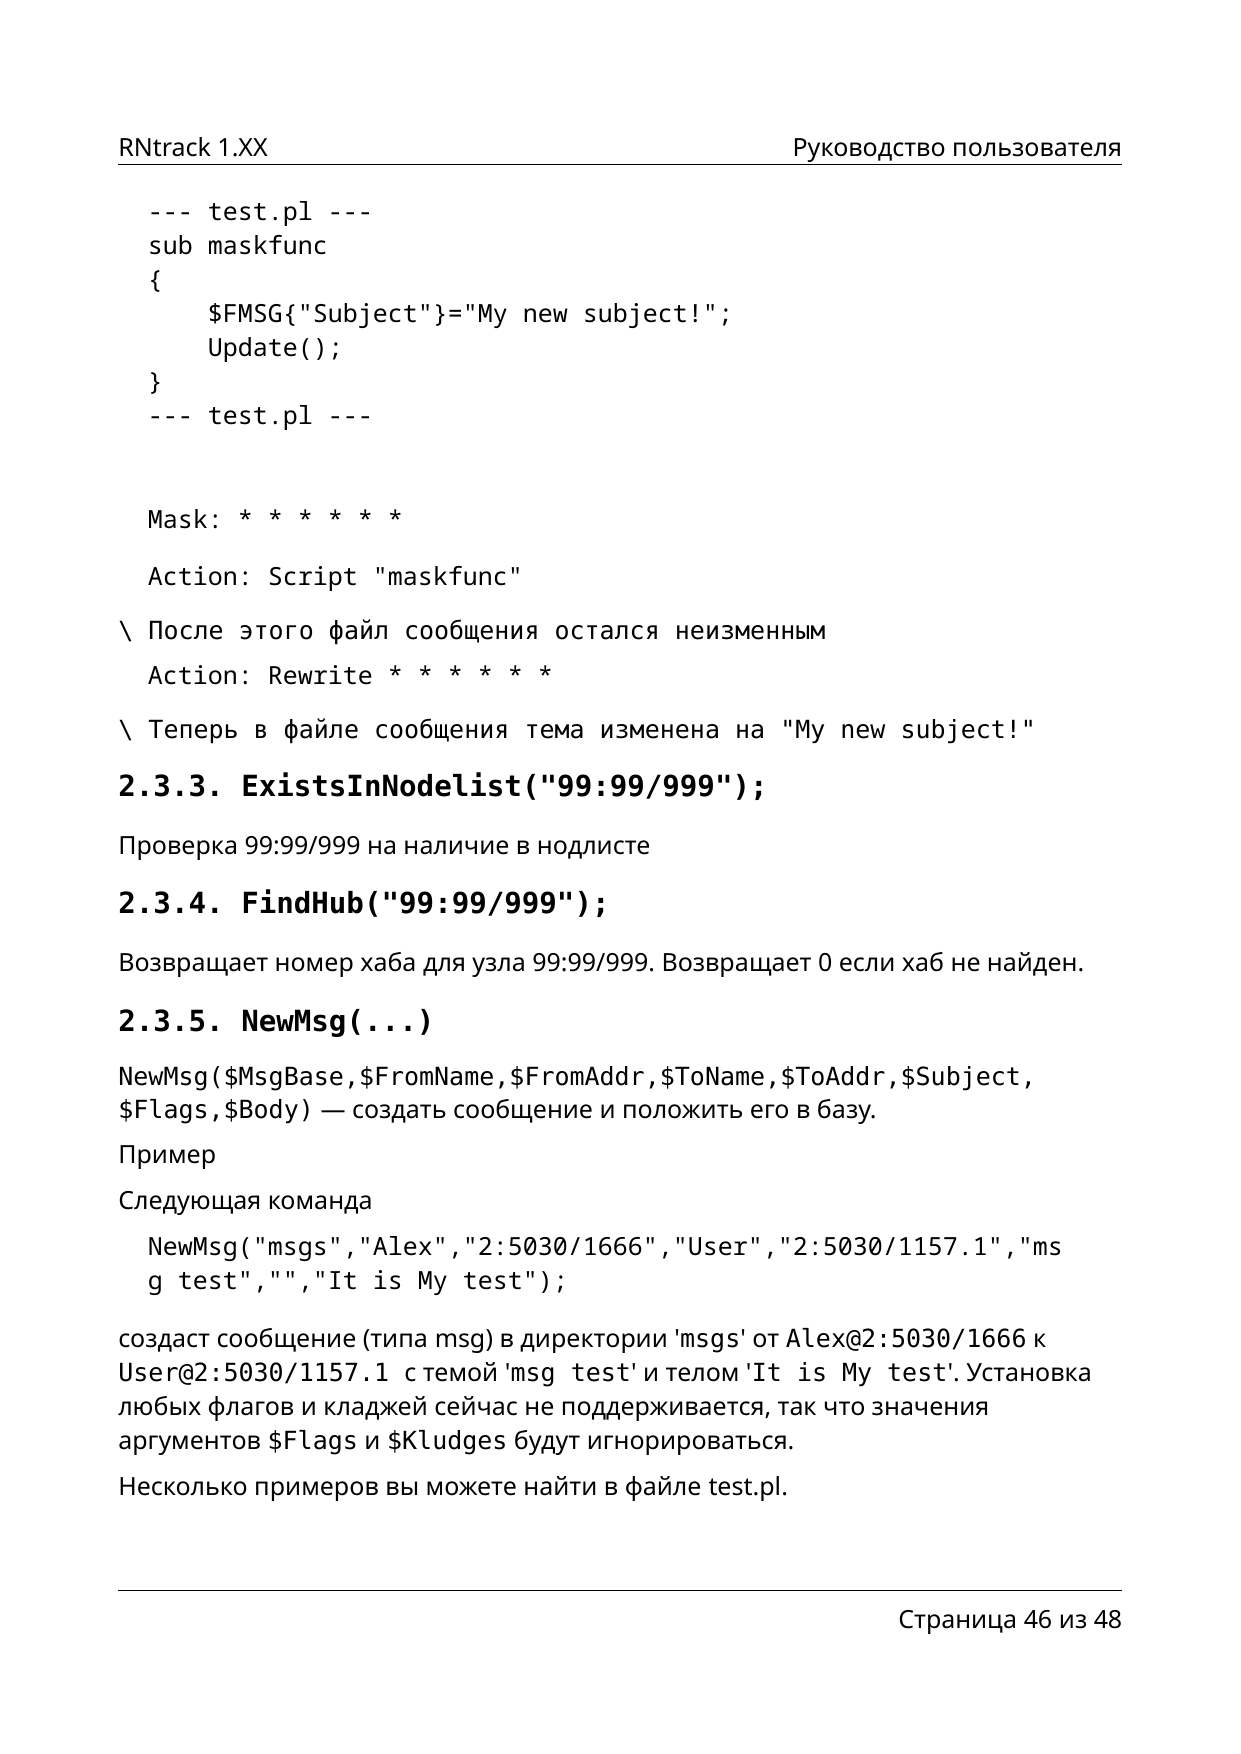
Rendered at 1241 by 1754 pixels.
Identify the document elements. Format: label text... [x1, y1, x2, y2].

text \ После этого файл сообщения остался неизменным [118, 617, 1122, 646]
text Возвращает номер хаба для узла 99:99/999. Возвращает 0 если хаб не найден. [118, 945, 1122, 979]
subtitle NewMsg(...) [118, 1004, 1122, 1038]
text Mask: * * * * * * [148, 501, 1063, 535]
subtitle FindHub("99:99/999"); [118, 887, 1122, 921]
text \ Теперь в файле сообщения тема изменена на "My new subject!" [118, 715, 1122, 744]
text создаст сообщение (типа msg) в директории 'msgs' от Alex@2:5030/1666 к User@2:5030/1157.1 с темой 'msg test' и телом 'It is My test'. Установка любых флагов и кладжей сейчас не поддерживается, так что значения аргументов $Flags и $Kludges будут игнорироваться. [118, 1320, 1122, 1457]
subtitle ExistsInNodelist("99:99/999"); [118, 769, 1122, 803]
text Следующая команда [118, 1183, 1122, 1217]
text Проверка 99:99/999 на наличие в нодлисте [118, 827, 1122, 862]
text NewMsg("msgs","Alex","2:5030/1666","User","2:5030/1157.1","msg test","","It is My test"); [148, 1229, 1063, 1297]
text Action: Script "maskfunc" [148, 559, 1063, 593]
text --- test.pl --- sub maskfunc { $FMSG{"Subject"}="My new subject!"; Update(); } --- test.pl --- [148, 193, 1063, 432]
text NewMsg($MsgBase,$FromName,$FromAddr,$ToName,$ToAddr,$Subject,$Flags,$Body) — создать сообщение и положить его в базу. [118, 1062, 1122, 1125]
text Несколько примеров вы можете найти в файле test.pl. [118, 1468, 1122, 1502]
text Action: Rewrite * * * * * * [148, 657, 1063, 692]
text Пример [118, 1137, 1122, 1171]
